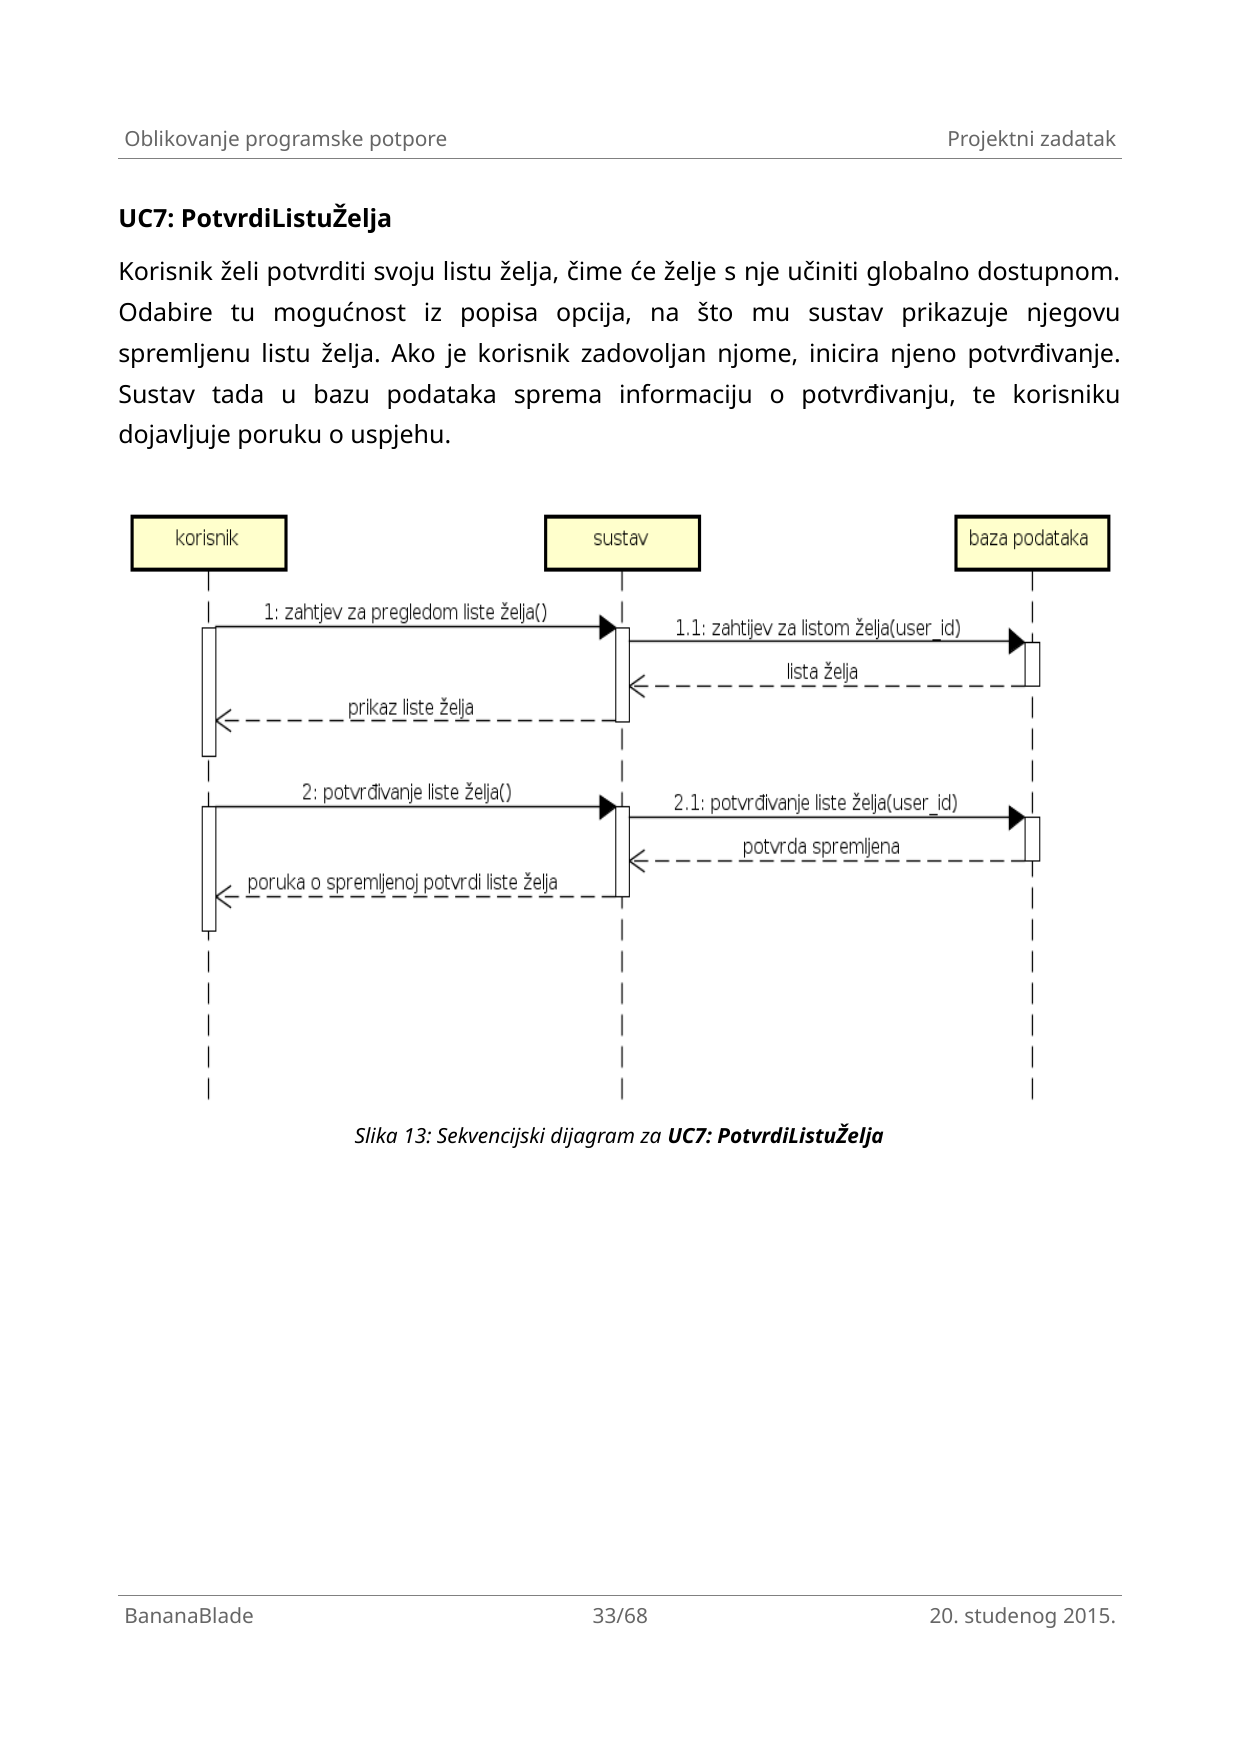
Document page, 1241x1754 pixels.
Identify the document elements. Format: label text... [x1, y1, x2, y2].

picture [118, 500, 1123, 1116]
text Korisnik želi potvrditi svoju listu želja, čime će želje s nje učiniti globalno dostupnom. Odabire tu mogućnost iz popisa opcija, na što mu sustav prikazuje njegovu spremljenu listu želja. Ako je korisnik zadovoljan njome, inicira njeno potvrđivanje. Sustav tada u bazu podataka sprema informaciju o potvrđivanju, te korisniku dojavljuje poruku o uspjehu. [118, 254, 1122, 451]
subtitle UC7: PotvrdiListuŽelja [118, 201, 1122, 234]
text Slika 13: Sekvencijski dijagram za UC7: PotvrdiListuŽelja [118, 1116, 1122, 1150]
